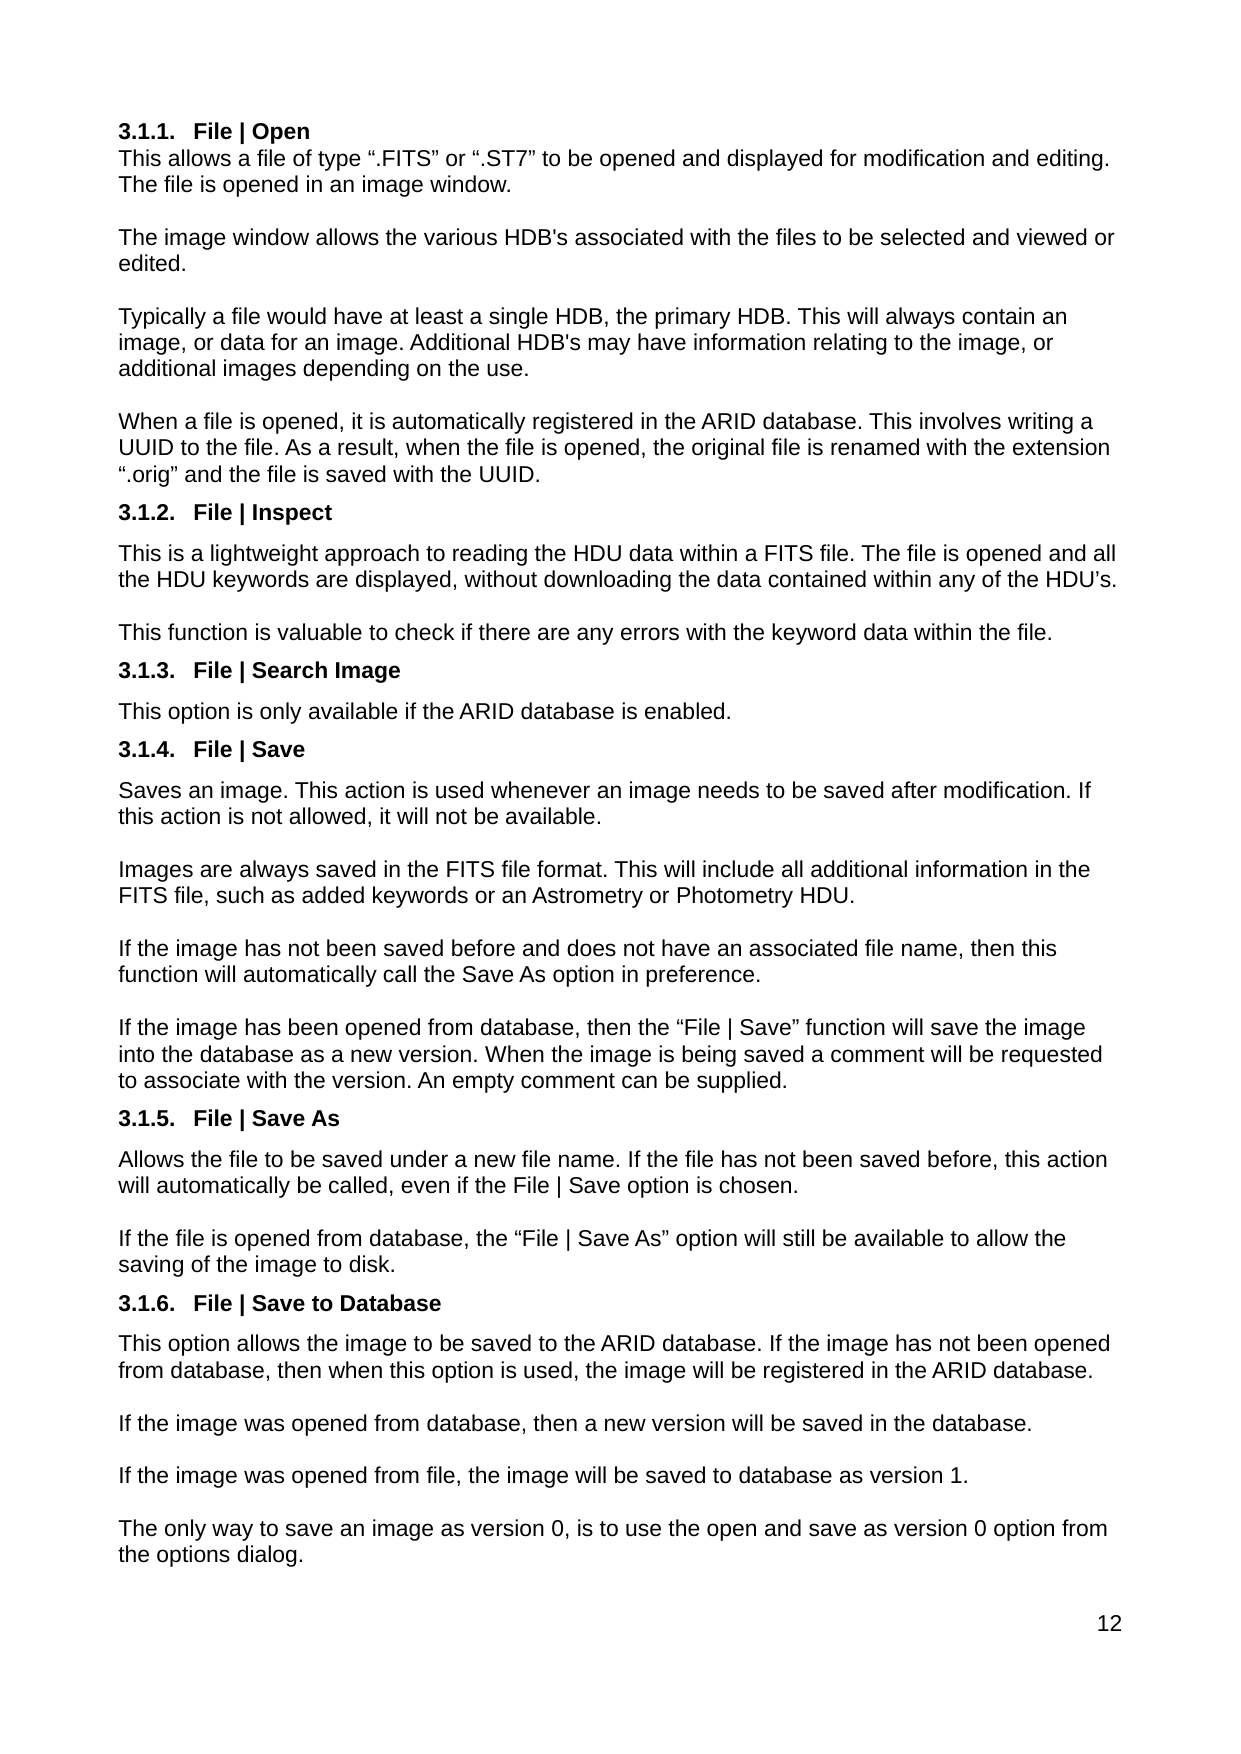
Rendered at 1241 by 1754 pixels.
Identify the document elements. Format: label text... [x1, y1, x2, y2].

subtitle File | Save As [118, 1105, 1122, 1131]
text This option allows the image to be saved to the ARID database. If the image has not been opened from database, then when this option is used, the image will be registered in the ARID database. [118, 1316, 1122, 1383]
text Allows the file to be saved under a new file name. If the file has not been saved before, this action will automatically be called, even if the File | Save option is chosen. [118, 1131, 1122, 1199]
text If the image has not been saved before and does not have an associated file name, then this function will automatically call the Save As option in preference. [118, 921, 1122, 988]
text The only way to save an image as version 0, is to use the open and save as version 0 option from the options dialog. [118, 1500, 1122, 1568]
text If the image was opened from file, the image will be saved to database as version 1. [118, 1448, 1122, 1488]
text The image window allows the various HDB's associated with the files to be selected and viewed or edited. [118, 209, 1122, 276]
subtitle File | Save [118, 736, 1122, 762]
subtitle File | Inspect [118, 499, 1122, 525]
text Saves an image. This action is used whenever an image needs to be saved after modification. If this action is not allowed, it will not be available. [118, 762, 1122, 830]
text This function is valuable to check if there are any errors with the keyword data within the file. [118, 604, 1122, 645]
text This is a lightweight approach to reading the HDU data within a FITS file. The file is opened and all the HDU keywords are displayed, without downloading the data contained within any of the HDU’s. [118, 525, 1122, 592]
text If the file is opened from database, the “File | Save As” option will still be available to allow the saving of the image to disk. [118, 1210, 1122, 1278]
text This allows a file of type “.FITS” or “.ST7” to be opened and displayed for modification and editing. The file is opened in an image window. [118, 144, 1122, 197]
subtitle File | Open [118, 118, 1122, 144]
text Images are always saved in the FITS file format. This will include all additional information in the FITS file, such as added keywords or an Astrometry or Photometry HDU. [118, 841, 1122, 909]
subtitle File | Save to Database [118, 1289, 1122, 1316]
text Typically a file would have at least a single HDB, the primary HDB. This will always contain an image, or data for an image. Additional HDB's may have information relating to the image, or additional images depending on the use. [118, 288, 1122, 382]
text This option is only available if the ARID database is enabled. [118, 683, 1122, 724]
text If the image was opened from database, then a new version will be saved in the database. [118, 1395, 1122, 1436]
text When a file is opened, it is automatically registered in the ARID database. This involves writing a UUID to the file. As a result, when the file is opened, the original file is renamed with the extension “.orig” and the file is saved with the UUID. [118, 393, 1122, 487]
text If the image has been opened from database, then the “File | Save” function will save the image into the database as a new version. When the image is being saved a comment will be requested to associate with the version. An empty comment can be supplied. [118, 999, 1122, 1093]
subtitle File | Search Image [118, 657, 1122, 683]
